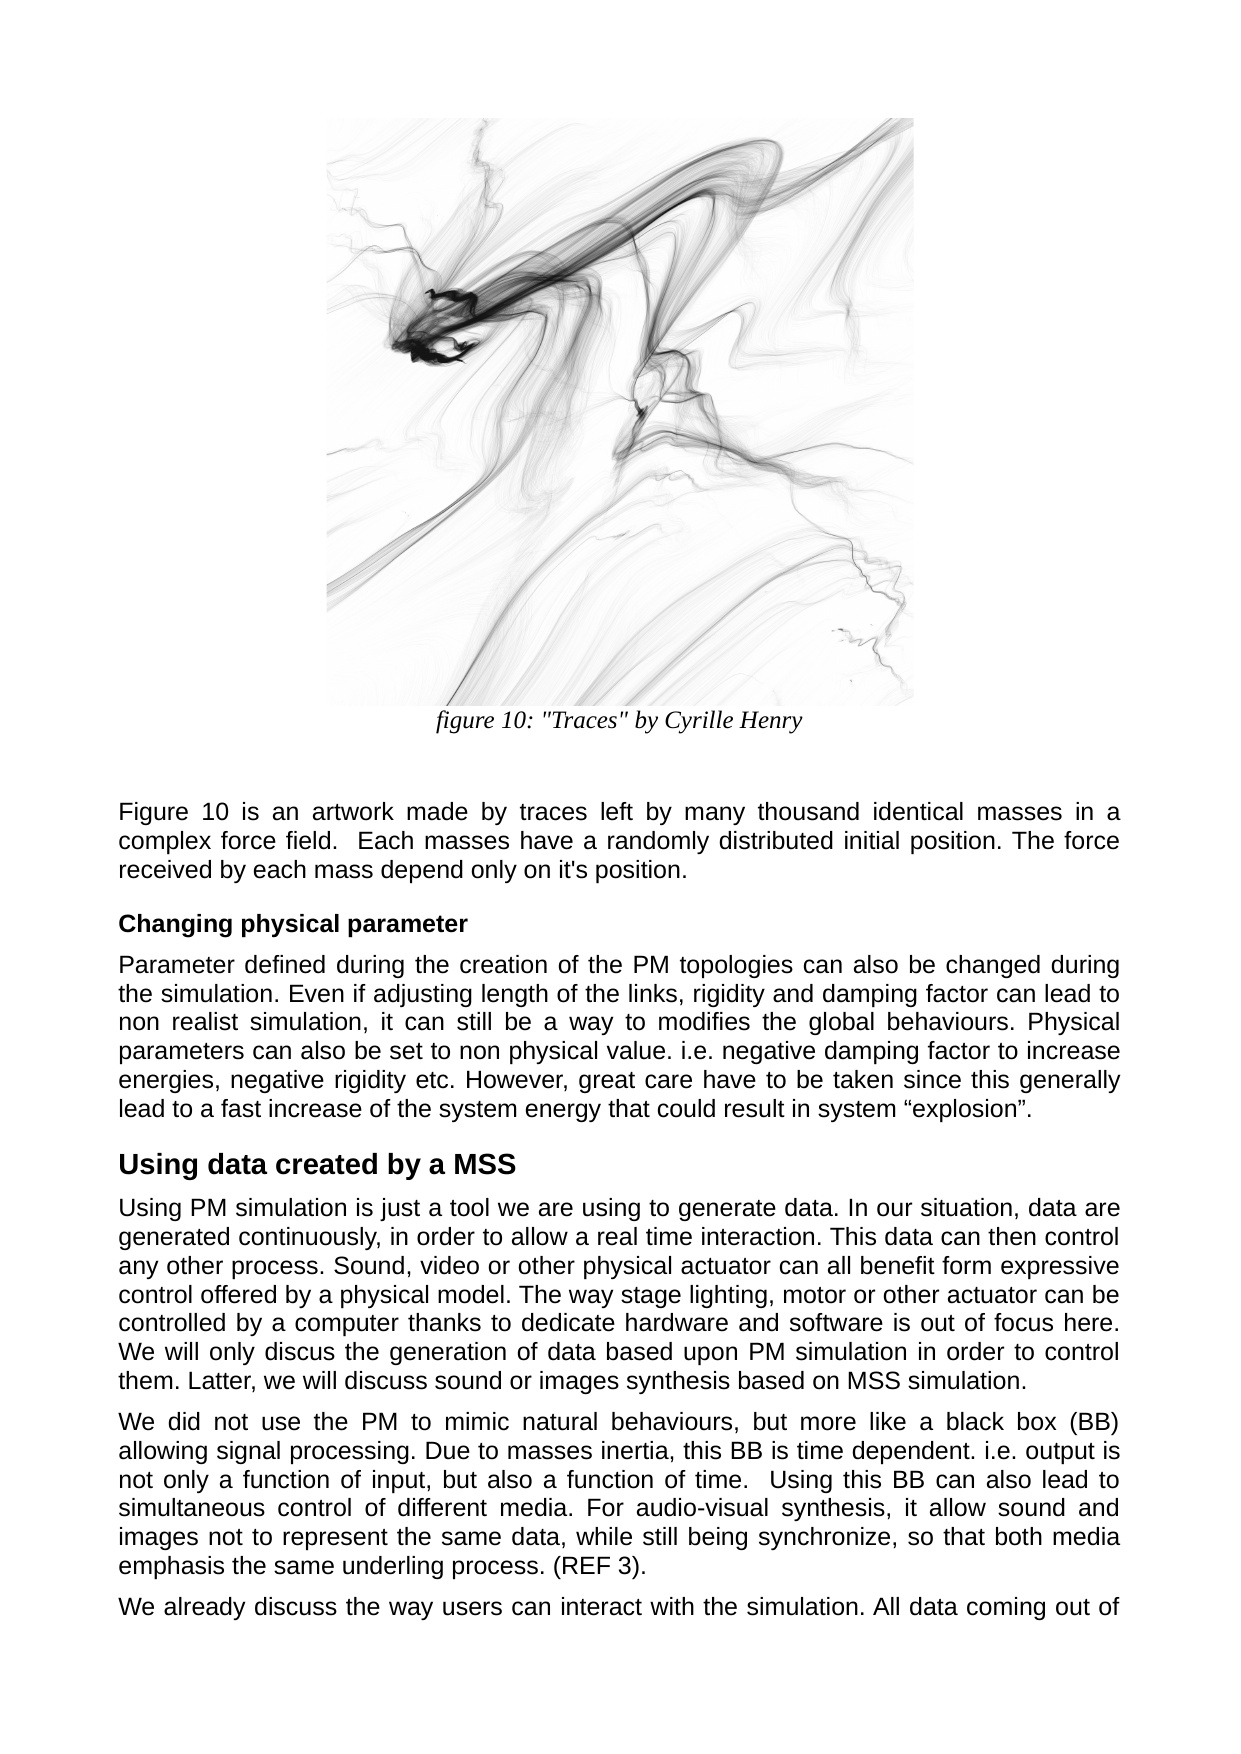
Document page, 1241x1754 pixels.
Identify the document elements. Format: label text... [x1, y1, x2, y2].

text We already discuss the way users can interact with the simulation. All data coming out of [118, 1592, 1122, 1621]
text We did not use the PM to mimic natural behaviours, but more like a black box (BB) allowing signal processing. Due to masses inertia, this BB is time dependent. i.e. output is not only a function of input, but also a function of time. Using this BB can also lead to simultaneous control of different media. For audio-visual synthesis, it allow sound and images not to represent the same data, while still being synchronize, so that both media emphasis the same underling process. (REF 3). [118, 1407, 1122, 1580]
picture [326, 118, 914, 706]
text Parameter defined during the creation of the PM topologies can also be changed during the simulation. Even if adjusting length of the links, rigidity and damping factor can lead to non realist simulation, it can still be a way to modifies the global behaviours. Physical parameters can also be set to non physical value. i.e. negative damping factor to increase energies, negative rigidity etc. However, great care have to be taken since this generally lead to a fast increase of the system energy that could result in system “explosion”. [118, 950, 1122, 1122]
text Figure 10 is an artwork made by traces left by many thousand identical masses in a complex force field. Each masses have a randomly distributed initial position. The force received by each mass depend only on it's position. [118, 797, 1122, 884]
text figure 10: "Traces" by Cyrille Henry [301, 131, 939, 734]
text Using PM simulation is just a tool we are using to generate data. In our situation, data are generated continuously, in order to allow a real time interaction. This data can then control any other process. Sound, video or other physical actuator can all benefit form expressive control offered by a physical model. The way stage lighting, motor or other actuator can be controlled by a computer thanks to dedicate hardware and software is out of focus here. We will only discus the generation of data based upon PM simulation in order to control them. Latter, we will discuss sound or images synthesis based on MSS simulation. [118, 1193, 1122, 1395]
subtitle Changing physical parameter [118, 909, 1122, 937]
subtitle Using data created by a MSS [118, 1147, 1122, 1181]
